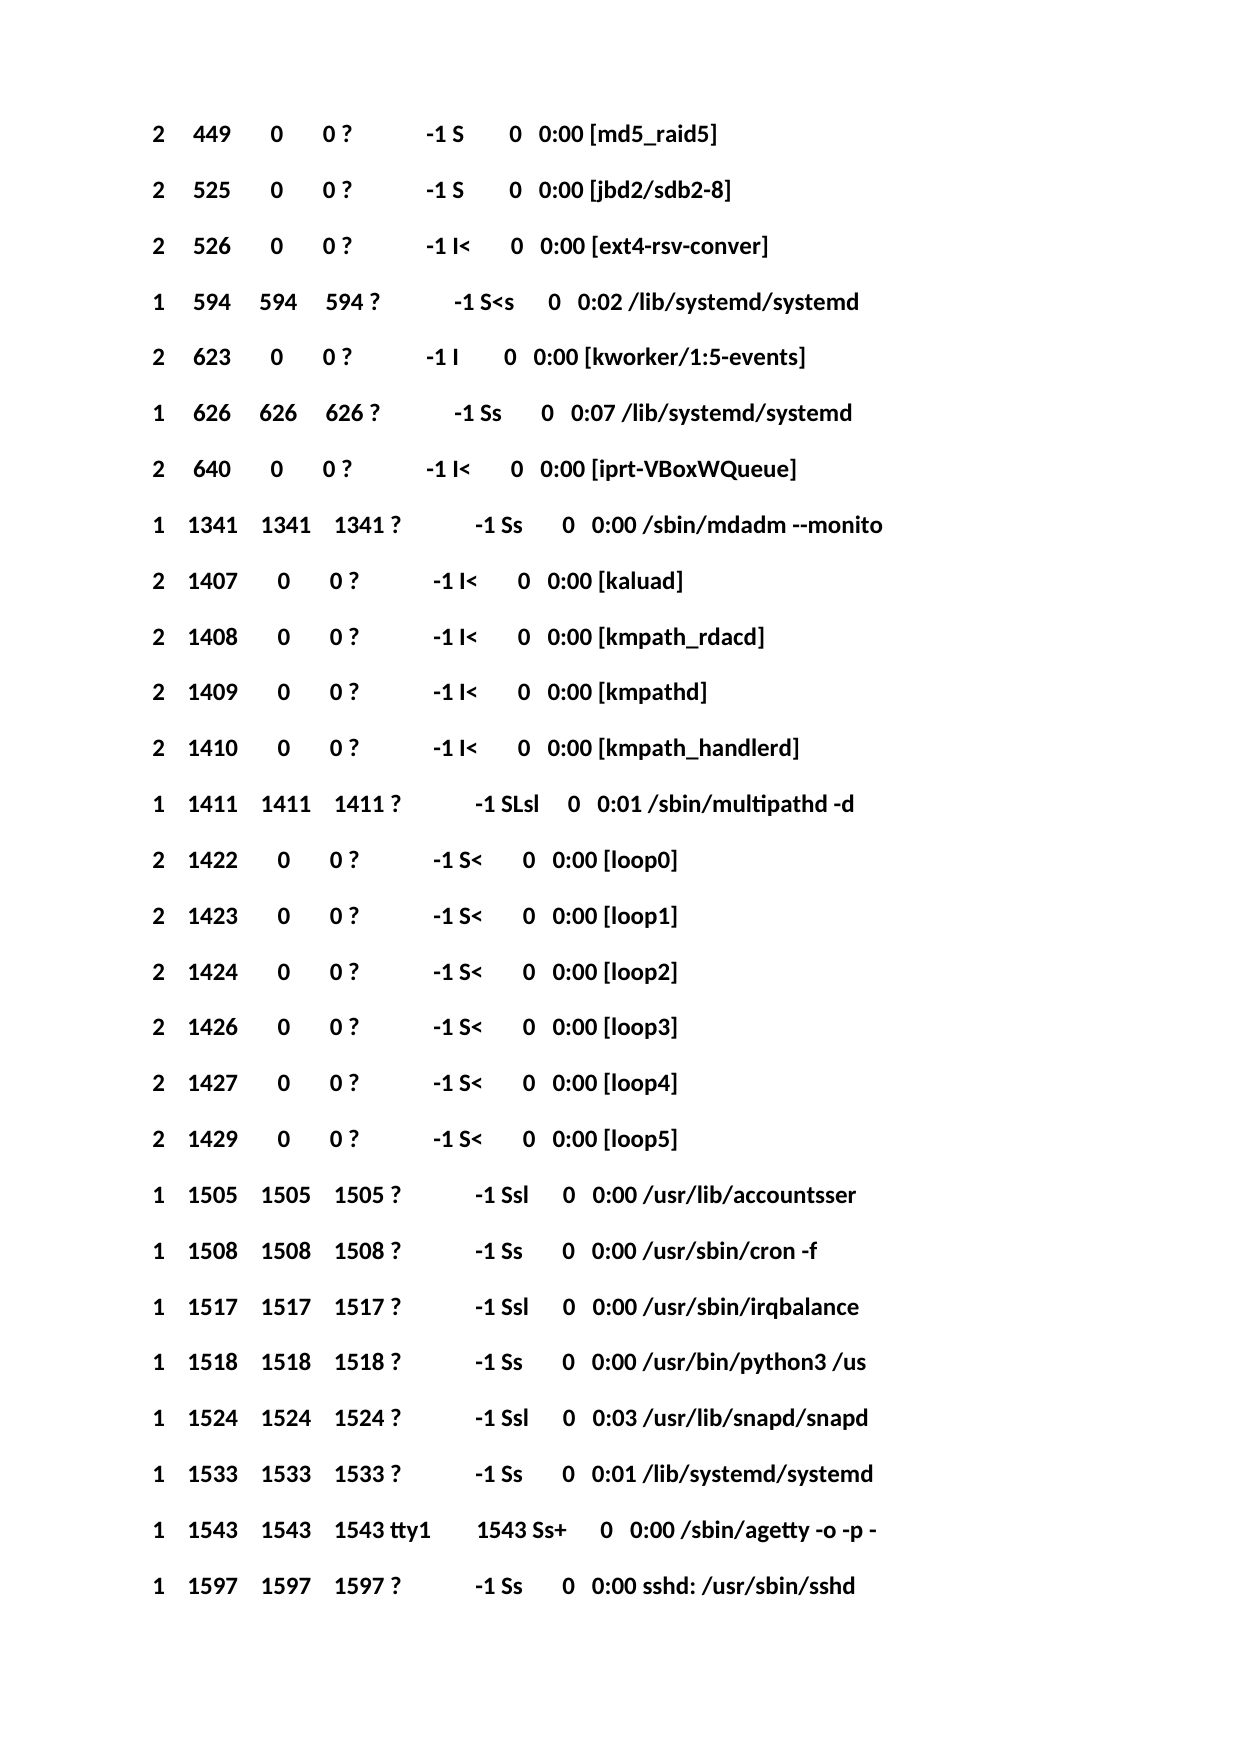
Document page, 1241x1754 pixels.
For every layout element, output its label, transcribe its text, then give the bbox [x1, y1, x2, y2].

text 1 1597 1597 1597 ? -1 Ss 0 0:00 sshd: /usr/sbin/sshd [118, 1570, 1122, 1600]
text 1 1517 1517 1517 ? -1 Ssl 0 0:00 /usr/sbin/irqbalance [118, 1291, 1122, 1321]
text 1 1543 1543 1543 tty1 1543 Ss+ 0 0:00 /sbin/agetty -o -p - [118, 1514, 1122, 1544]
text 2 1410 0 0 ? -1 I< 0 0:00 [kmpath_handlerd] [118, 732, 1122, 763]
text 1 594 594 594 ? -1 S<s 0 0:02 /lib/systemd/systemd [118, 286, 1122, 316]
text 2 1422 0 0 ? -1 S< 0 0:00 [loop0] [118, 844, 1122, 874]
text 2 1424 0 0 ? -1 S< 0 0:00 [loop2] [118, 956, 1122, 986]
text 2 1409 0 0 ? -1 I< 0 0:00 [kmpathd] [118, 676, 1122, 707]
text 2 640 0 0 ? -1 I< 0 0:00 [iprt-VBoxWQueue] [118, 453, 1122, 484]
text 2 623 0 0 ? -1 I 0 0:00 [kworker/1:5-events] [118, 341, 1122, 372]
text 1 1508 1508 1508 ? -1 Ss 0 0:00 /usr/sbin/cron -f [118, 1235, 1122, 1265]
text 2 1423 0 0 ? -1 S< 0 0:00 [loop1] [118, 900, 1122, 930]
text 2 1426 0 0 ? -1 S< 0 0:00 [loop3] [118, 1011, 1122, 1042]
text 2 449 0 0 ? -1 S 0 0:00 [md5_raid5] [118, 118, 1122, 149]
text 2 1407 0 0 ? -1 I< 0 0:00 [kaluad] [118, 565, 1122, 595]
text 1 1411 1411 1411 ? -1 SLsl 0 0:01 /sbin/multipathd -d [118, 788, 1122, 819]
text 2 1429 0 0 ? -1 S< 0 0:00 [loop5] [118, 1123, 1122, 1154]
text 2 526 0 0 ? -1 I< 0 0:00 [ext4-rsv-conver] [118, 230, 1122, 260]
text 2 525 0 0 ? -1 S 0 0:00 [jbd2/sdb2-8] [118, 174, 1122, 204]
text 2 1427 0 0 ? -1 S< 0 0:00 [loop4] [118, 1067, 1122, 1098]
text 1 1533 1533 1533 ? -1 Ss 0 0:01 /lib/systemd/systemd [118, 1458, 1122, 1489]
text 1 1524 1524 1524 ? -1 Ssl 0 0:03 /usr/lib/snapd/snapd [118, 1402, 1122, 1433]
text 1 1505 1505 1505 ? -1 Ssl 0 0:00 /usr/lib/accountsser [118, 1179, 1122, 1209]
text 1 626 626 626 ? -1 Ss 0 0:07 /lib/systemd/systemd [118, 397, 1122, 428]
text 2 1408 0 0 ? -1 I< 0 0:00 [kmpath_rdacd] [118, 621, 1122, 651]
text 1 1518 1518 1518 ? -1 Ss 0 0:00 /usr/bin/python3 /us [118, 1346, 1122, 1377]
text 1 1341 1341 1341 ? -1 Ss 0 0:00 /sbin/mdadm --monito [118, 509, 1122, 539]
